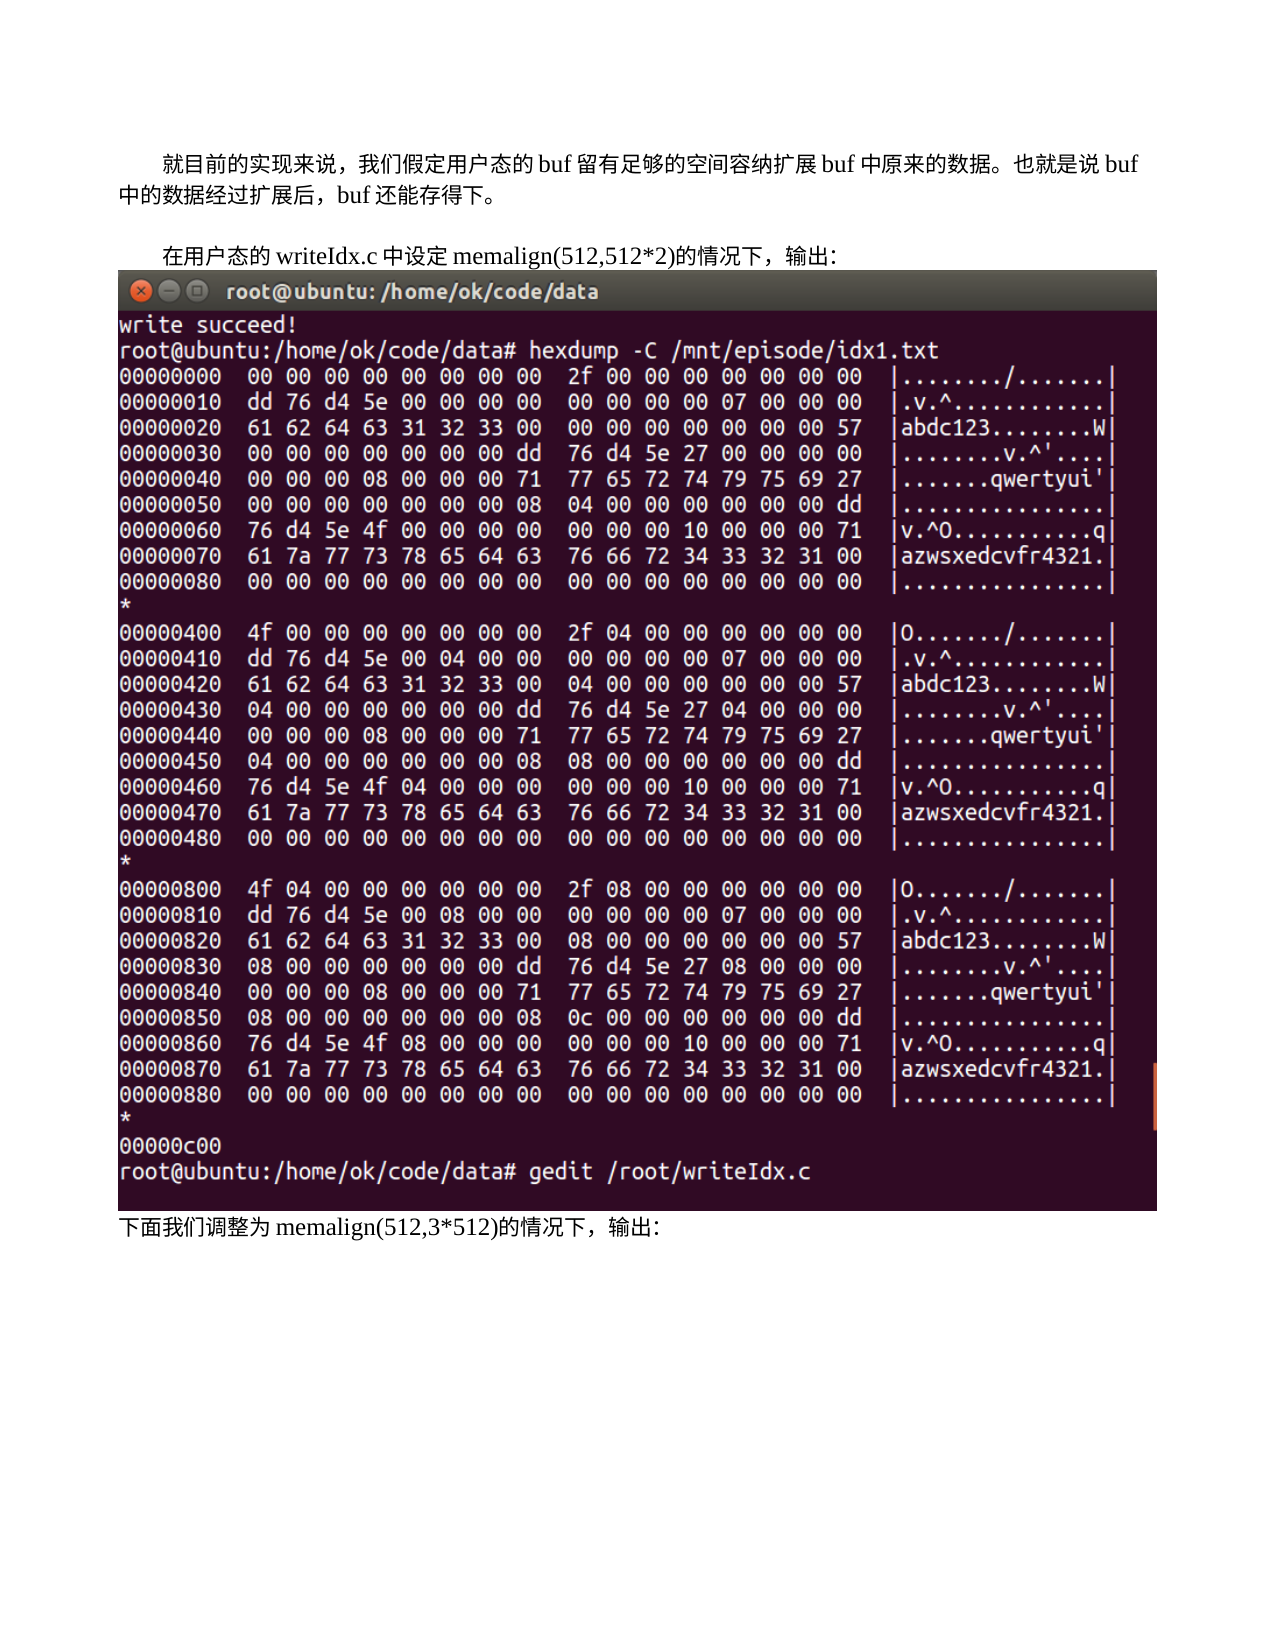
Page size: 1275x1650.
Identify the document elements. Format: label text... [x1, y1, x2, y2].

text 就目前的实现来说，我们假定用户态的buf留有足够的空间容纳扩展buf中原来的数据。也就是说buf中的数据经过扩展后，buf还能存得下。 [118, 147, 1157, 210]
text 在用户态的writeIdx.c中设定memalign(512,512*2)的情况下，输出： [118, 239, 1157, 270]
picture [118, 270, 1157, 1211]
text 下面我们调整为memalign(512,3*512)的情况下，输出： [118, 1211, 1157, 1242]
